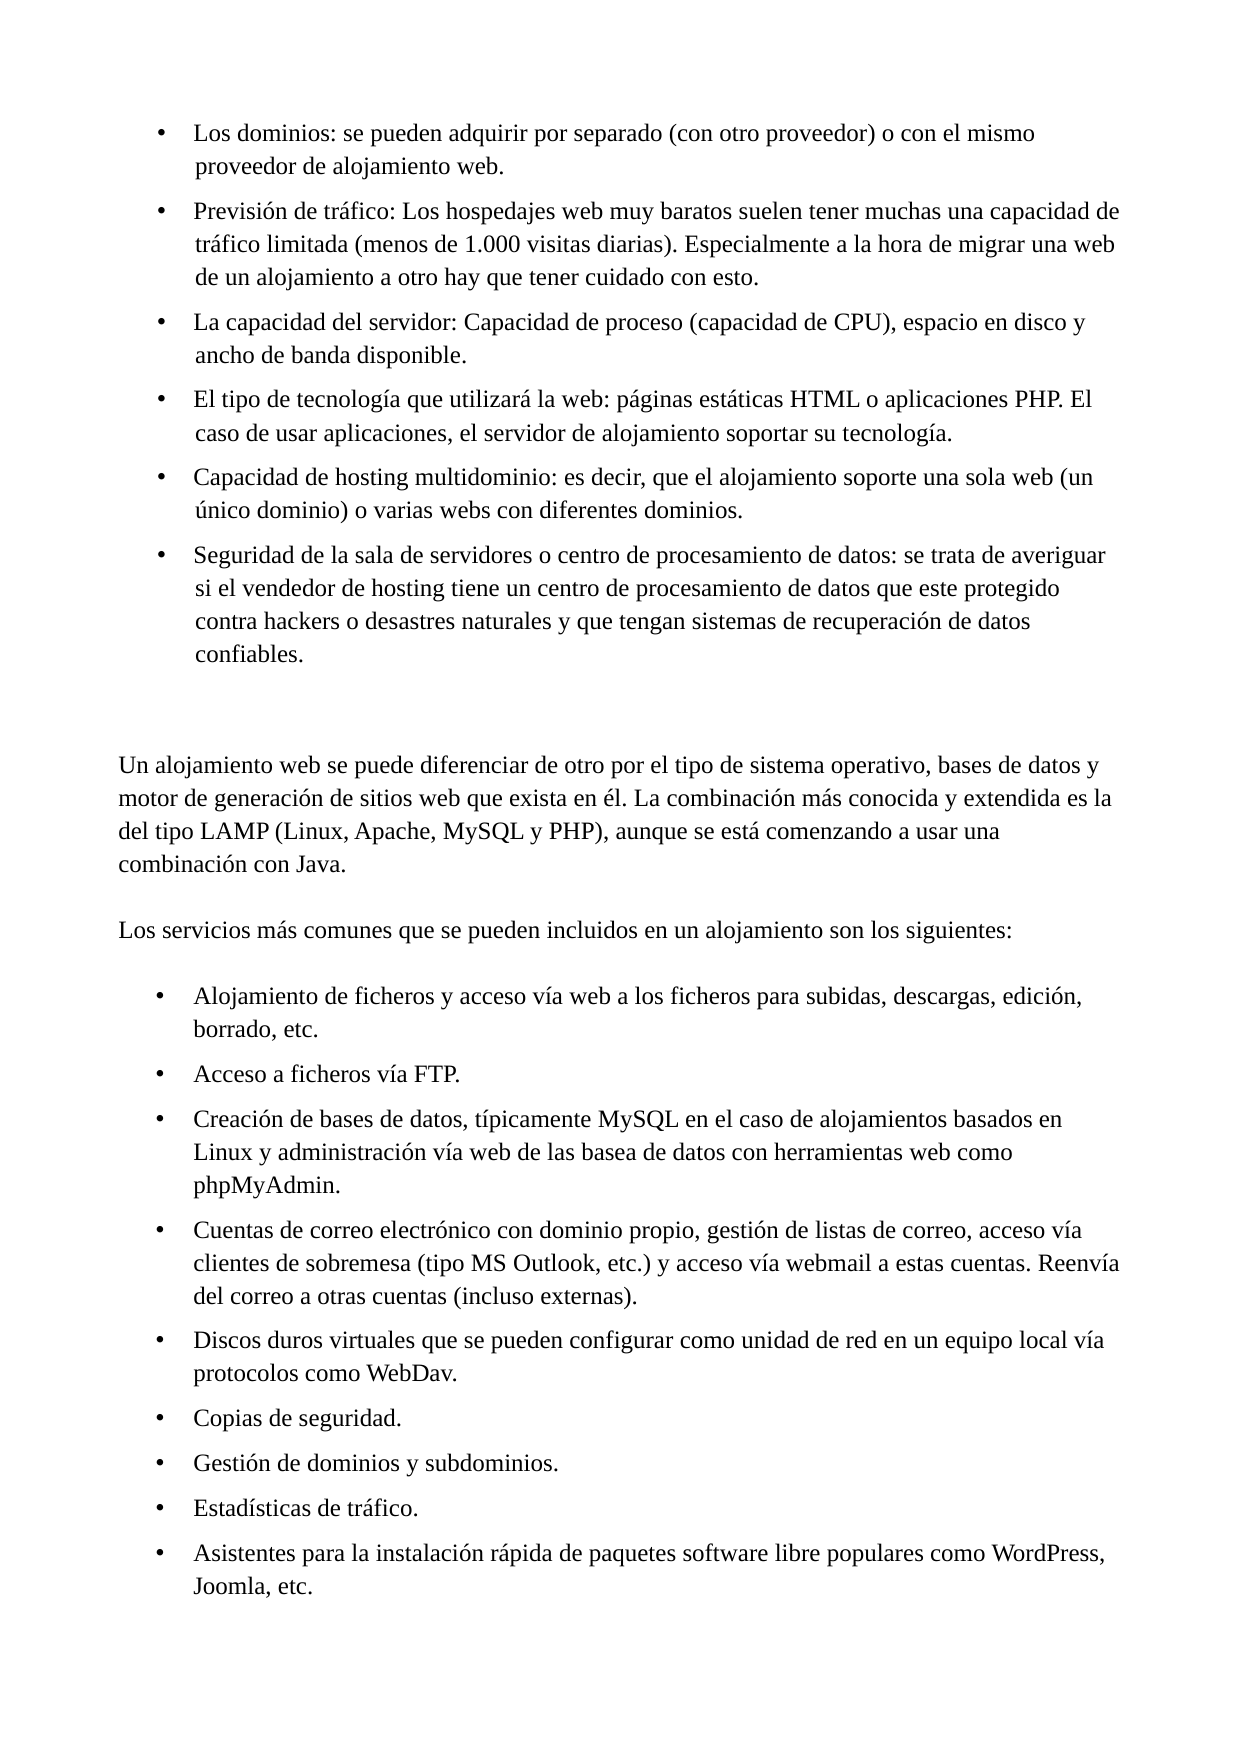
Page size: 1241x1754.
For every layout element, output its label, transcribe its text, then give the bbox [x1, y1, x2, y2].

text Los servicios más comunes que se pueden incluidos en un alojamiento son los siguientes: [118, 915, 1122, 944]
list Seguridad de la sala de servidores o centro de procesamiento de datos: se trata de averiguar si el vendedor de hosting tiene un centro de procesamiento de datos que este protegido contra hackers o desastres naturales y que tengan sistemas de recuperación de datos confiables. [157, 540, 1122, 668]
list Creación de bases de datos, típicamente MySQL en el caso de alojamientos basados en Linux y administración vía web de las basea de datos con herramientas web como phpMyAdmin. [156, 1104, 1122, 1199]
list La capacidad del servidor: Capacidad de proceso (capacidad de CPU), espacio en disco y ancho de banda disponible. [157, 307, 1122, 368]
list Previsión de tráfico: Los hospedajes web muy baratos suelen tener muchas una capacidad de tráfico limitada (menos de 1.000 visitas diarias). Especialmente a la hora de migrar una web de un alojamiento a otro hay que tener cuidado con esto. [157, 196, 1122, 291]
list Los dominios: se pueden adquirir por separado (con otro proveedor) o con el mismo proveedor de alojamiento web. [157, 118, 1122, 180]
list Acceso a ficheros vía FTP. [156, 1059, 1122, 1088]
list Capacidad de hosting multidominio: es decir, que el alojamiento soporte una sola web (un único dominio) o varias webs con diferentes dominios. [157, 462, 1122, 524]
list Alojamiento de ficheros y acceso vía web a los ficheros para subidas, descargas, edición, borrado, etc. [156, 981, 1122, 1043]
list Cuentas de correo electrónico con dominio propio, gestión de listas de correo, acceso vía clientes de sobremesa (tipo MS Outlook, etc.) y acceso vía webmail a estas cuentas. Reenvía del correo a otras cuentas (incluso externas). [156, 1215, 1122, 1309]
list Gestión de dominios y subdominios. [156, 1448, 1122, 1477]
list Discos duros virtuales que se pueden configurar como unidad de red en un equipo local vía protocolos como WebDav. [156, 1326, 1122, 1387]
list Estadísticas de tráfico. [156, 1493, 1122, 1522]
list Asistentes para la instalación rápida de paquetes software libre populares como WordPress, Joomla, etc. [156, 1538, 1122, 1599]
text Un alojamiento web se puede diferenciar de otro por el tipo de sistema operativo, bases de datos y motor de generación de sitios web que exista en él. La combinación más conocida y extendida es la del tipo LAMP (Linux, Apache, MySQL y PHP), aunque se está comenzando a usar una combinación con Java. [118, 750, 1122, 878]
list El tipo de tecnología que utilizará la web: páginas estáticas HTML o aplicaciones PHP. El caso de usar aplicaciones, el servidor de alojamiento soportar su tecnología. [157, 384, 1122, 446]
list Copias de seguridad. [156, 1403, 1122, 1432]
